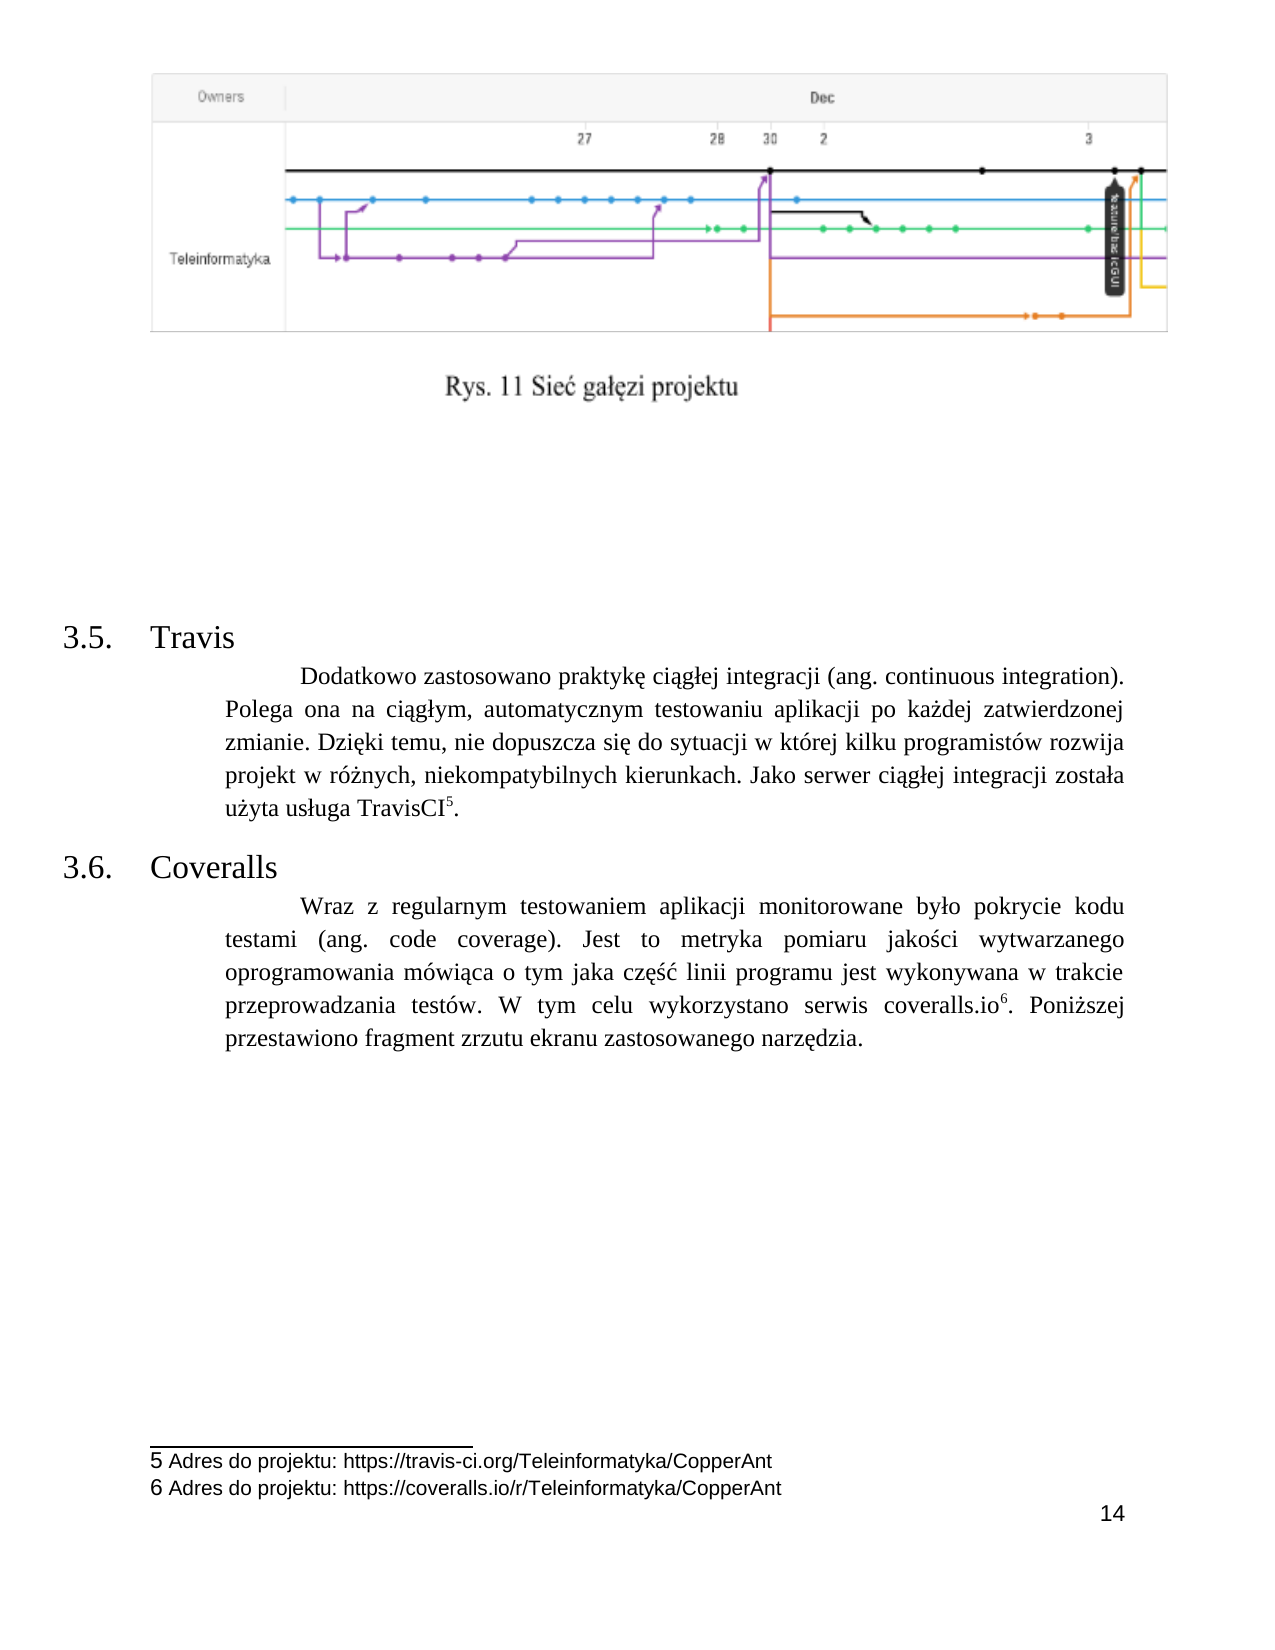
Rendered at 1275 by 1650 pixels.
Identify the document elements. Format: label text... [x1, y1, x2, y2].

text Adres do projektu: https://coveralls.io/r/Teleinformatyka/CopperAnt [150, 1474, 1125, 1500]
text Wraz z regularnym testowaniem aplikacji monitorowane było pokrycie kodu testami (ang. code coverage). Jest to metryka pomiaru jakości wytwarzanego oprogramowania mówiąca o tym jaka część linii programu jest wykonywana w trakcie przeprowadzania testów. W tym celu wykorzystano serwis coveralls.io. Poniższej przestawiono fragment zrzutu ekranu zastosowanego narzędzia. [225, 891, 1125, 1052]
text Dodatkowo zastosowano praktykę ciągłej integracji (ang. continuous integration). Polega ona na ciągłym, automatycznym testowaniu aplikacji po każdej zatwierdzonej zmianie. Dzięki temu, nie dopuszcza się do sytuacji w której kilku programistów rozwija projekt w różnych, niekompatybilnych kierunkach. Jako serwer ciągłej integracji została użyta usługa TravisCI. [225, 661, 1125, 822]
list Coveralls [113, 847, 1125, 885]
text Adres do projektu: https://travis-ci.org/Teleinformatyka/CopperAnt [150, 1447, 1125, 1474]
list Travis [113, 617, 1125, 655]
